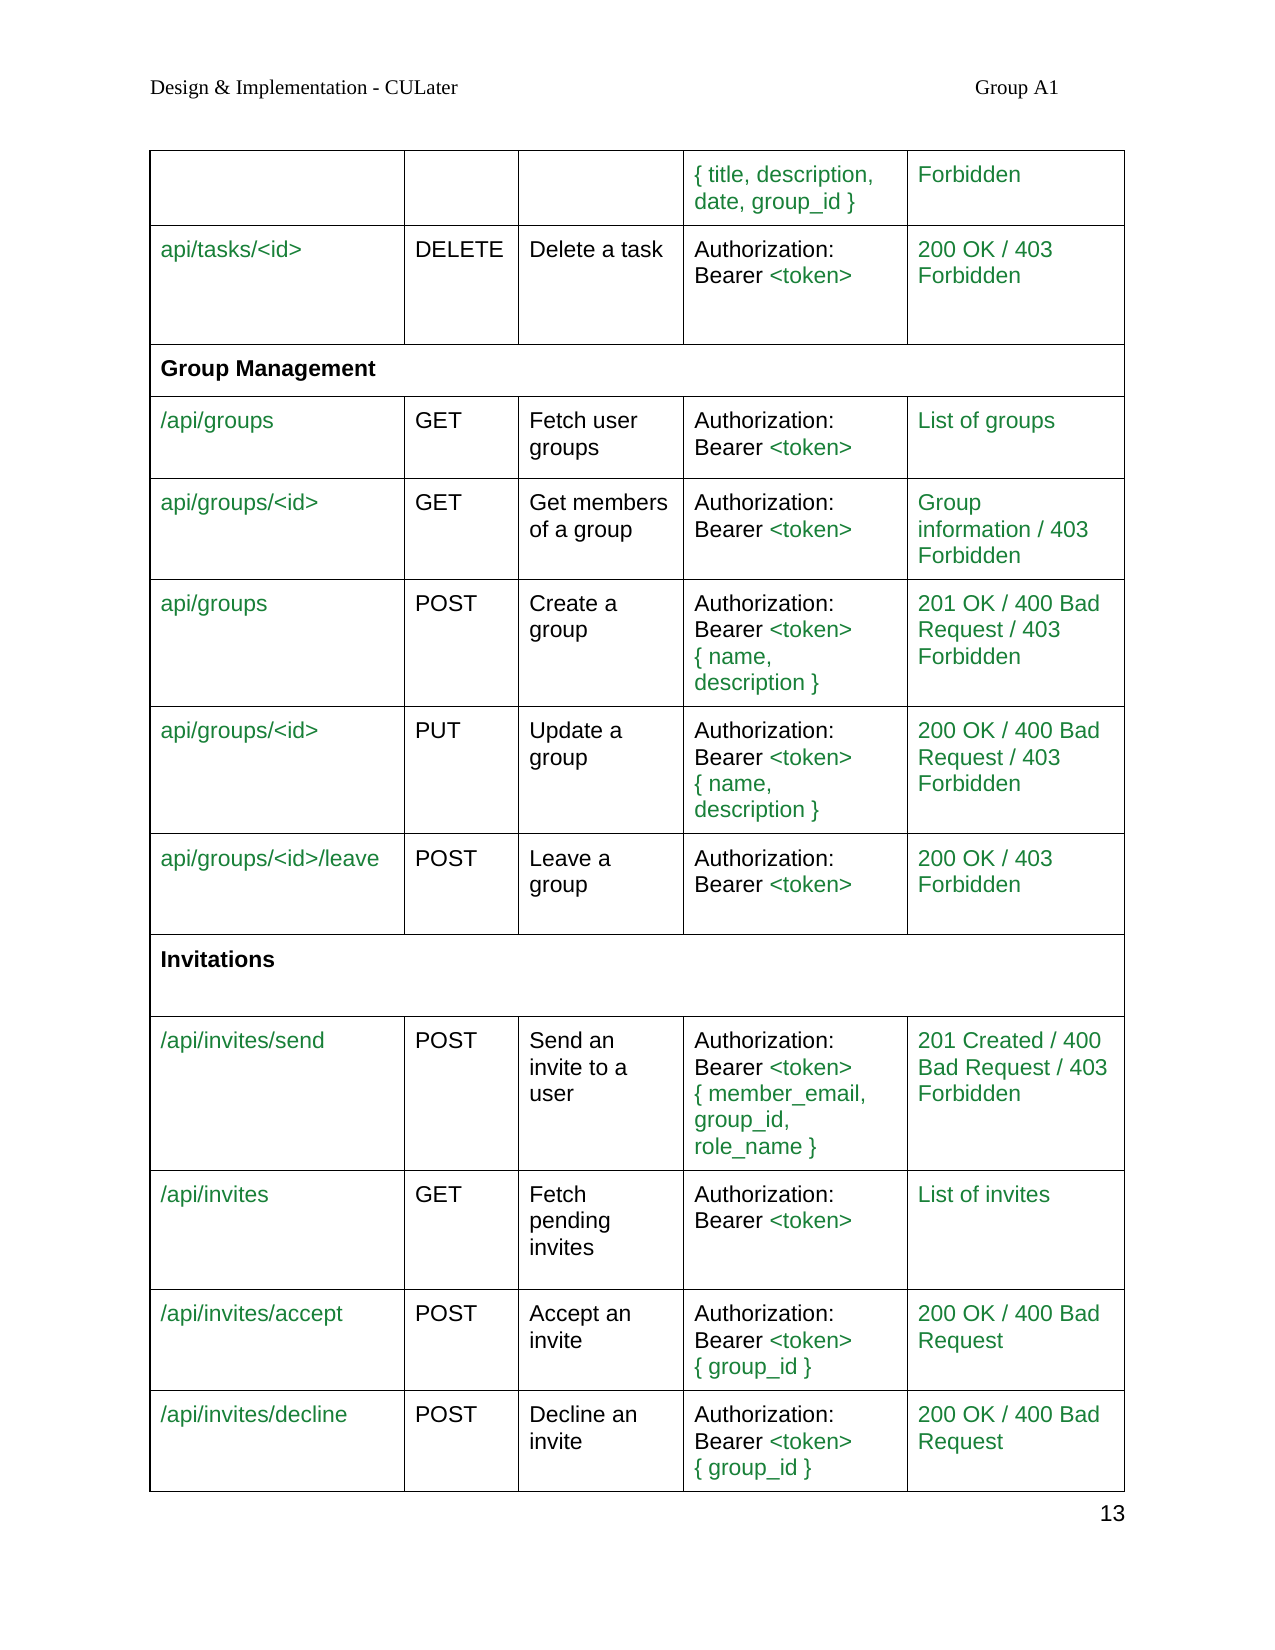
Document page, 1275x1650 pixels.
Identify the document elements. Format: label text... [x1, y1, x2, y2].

table_cell api/groups [151, 580, 404, 706]
table_cell GET [405, 397, 518, 478]
table_cell 200 OK / 403 Forbidden [908, 834, 1124, 934]
table_cell Accept an invite [519, 1290, 683, 1390]
table_cell POST [405, 834, 518, 934]
table_cell List of groups [908, 397, 1124, 478]
table_cell POST [405, 1290, 518, 1390]
table_cell Authorization: Bearer <token> [684, 397, 907, 478]
table_cell 200 OK / 400 Bad Request [908, 1290, 1124, 1390]
table_cell Forbidden [908, 151, 1124, 224]
table_cell Authorization: Bearer <token> [684, 479, 907, 579]
table_cell /api/invites/decline [151, 1391, 404, 1491]
table_cell Leave a group [519, 834, 683, 934]
table_cell 200 OK / 403 Forbidden [908, 226, 1124, 344]
table_cell Fetch pending invites [519, 1171, 683, 1289]
table_cell Authorization: Bearer <token> { group_id } [684, 1391, 907, 1491]
table_cell /api/invites [151, 1171, 404, 1289]
table_cell Group Management [151, 345, 1124, 396]
table_cell 201 OK / 400 Bad Request / 403 Forbidden [908, 580, 1124, 706]
table_cell Send an invite to a user [519, 1017, 683, 1169]
table_cell [405, 151, 518, 224]
table_cell Update a group [519, 707, 683, 833]
table_cell Authorization: Bearer <token> [684, 226, 907, 344]
table_cell Authorization: Bearer <token> { name, description } [684, 707, 907, 833]
table_cell Delete a task [519, 226, 683, 344]
table_cell Authorization: Bearer <token> { name, description } [684, 580, 907, 706]
table_cell api/groups/<id> [151, 479, 404, 579]
table_cell [519, 151, 683, 224]
table_cell /api/invites/send [151, 1017, 404, 1169]
table_cell List of invites [908, 1171, 1124, 1289]
table_cell [151, 151, 404, 224]
table_cell GET [405, 479, 518, 579]
table_cell Get members of a group [519, 479, 683, 579]
table_cell Authorization: Bearer <token> { group_id } [684, 1290, 907, 1390]
table_cell { title, description, date, group_id } [684, 151, 907, 224]
table_cell Create a group [519, 580, 683, 706]
table_cell /api/groups [151, 397, 404, 478]
table_cell POST [405, 580, 518, 706]
table_cell 200 OK / 400 Bad Request / 403 Forbidden [908, 707, 1124, 833]
table_cell 200 OK / 400 Bad Request [908, 1391, 1124, 1491]
table_cell api/groups/<id>/leave [151, 834, 404, 934]
table_cell 201 Created / 400 Bad Request / 403 Forbidden [908, 1017, 1124, 1169]
table_cell Decline an invite [519, 1391, 683, 1491]
table_cell POST [405, 1017, 518, 1169]
table_cell /api/invites/accept [151, 1290, 404, 1390]
table_cell Invitations [151, 935, 1124, 1016]
table_cell Fetch user groups [519, 397, 683, 478]
table_cell Authorization: Bearer <token> { member_email, group_id, role_name } [684, 1017, 907, 1169]
table_cell POST [405, 1391, 518, 1491]
table_cell PUT [405, 707, 518, 833]
table_cell GET [405, 1171, 518, 1289]
table_cell Group information / 403 Forbidden [908, 479, 1124, 579]
table_cell api/tasks/<id> [151, 226, 404, 344]
table_cell Authorization: Bearer <token> [684, 1171, 907, 1289]
table_cell Authorization: Bearer <token> [684, 834, 907, 934]
table_cell DELETE [405, 226, 518, 344]
table_cell api/groups/<id> [151, 707, 404, 833]
